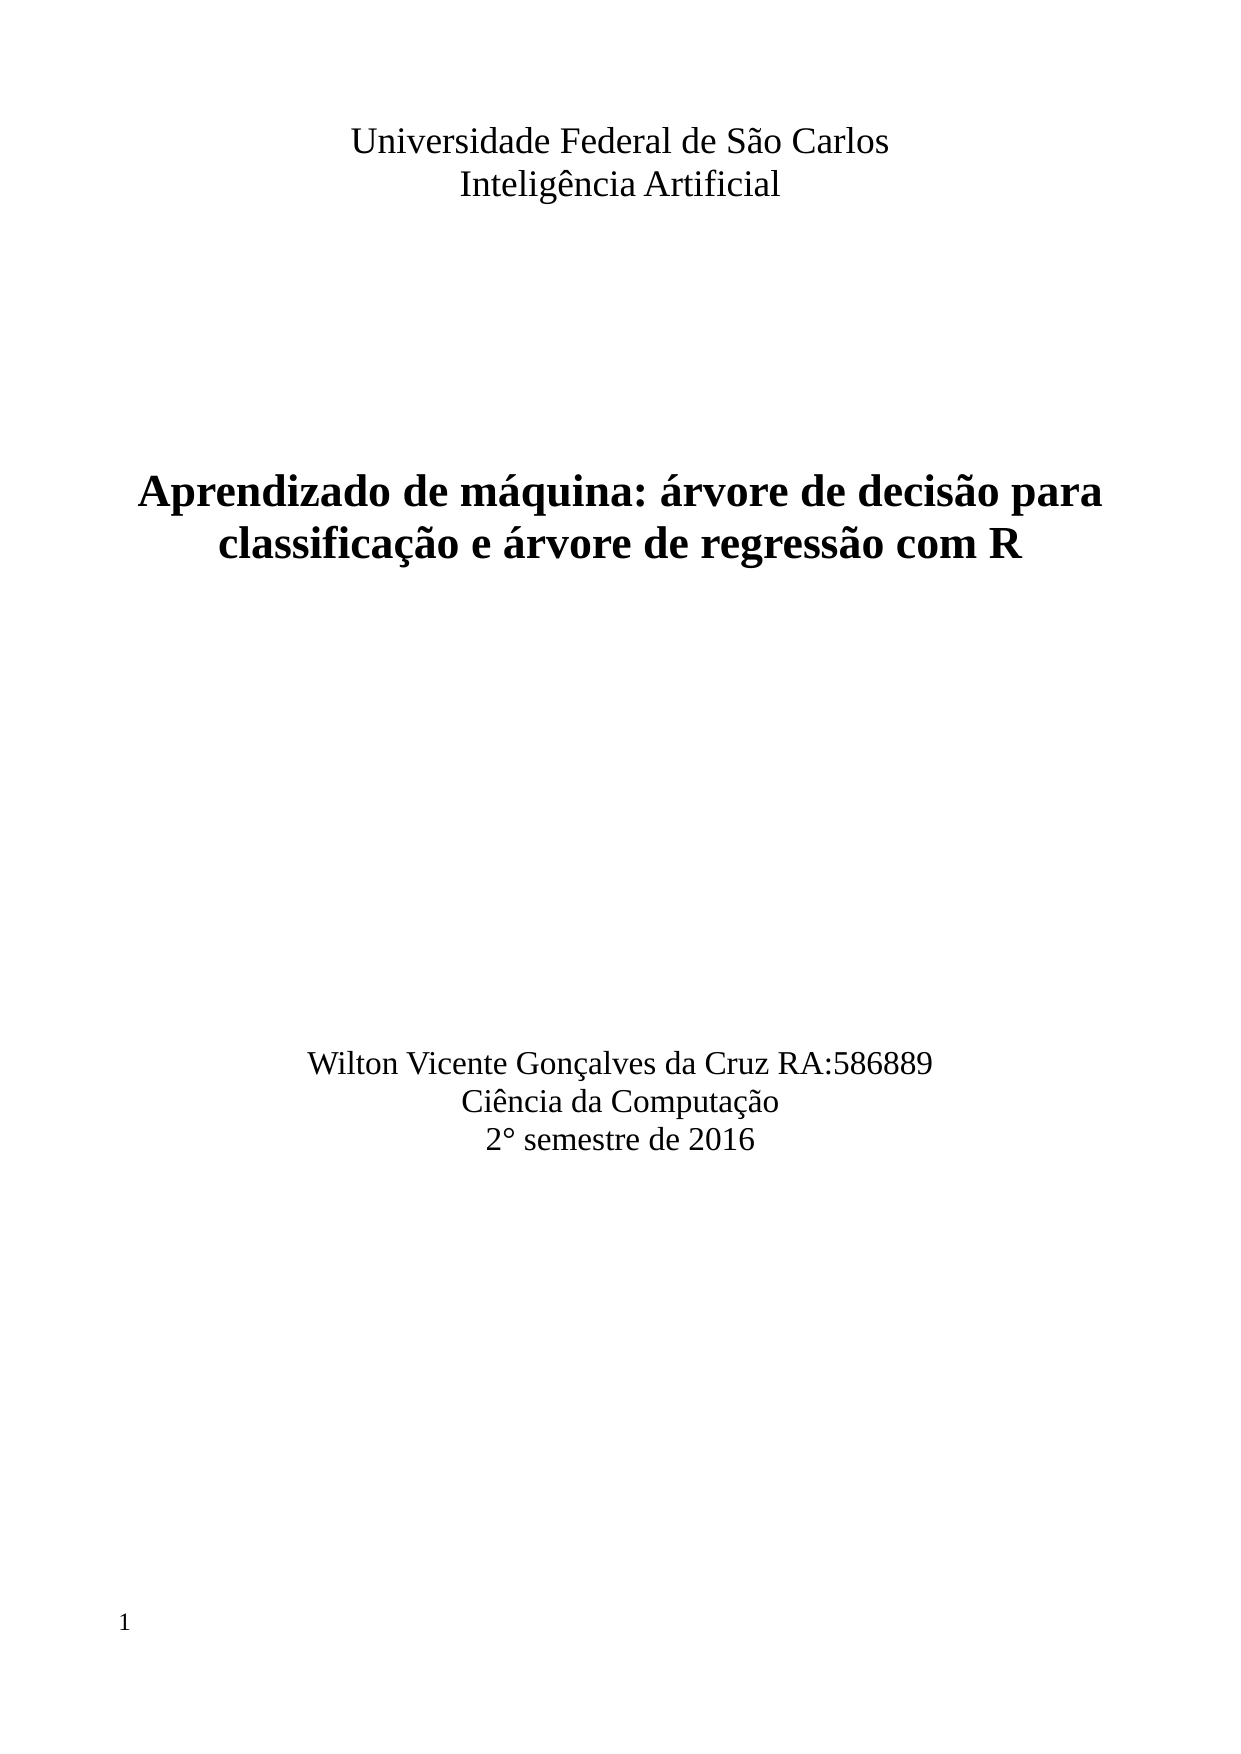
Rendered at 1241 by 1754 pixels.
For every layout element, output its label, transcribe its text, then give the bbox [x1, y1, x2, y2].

text Ciência da Computação [118, 1081, 1122, 1119]
text Aprendizado de máquina: árvore de decisão para classificação e árvore de regressão com R [118, 463, 1122, 568]
text 2° semestre de 2016 [118, 1119, 1122, 1158]
text Inteligência Artificial [118, 161, 1122, 204]
text Universidade Federal de São Carlos [118, 118, 1122, 161]
text Wilton Vicente Gonçalves da Cruz RA:586889 [118, 1043, 1122, 1081]
